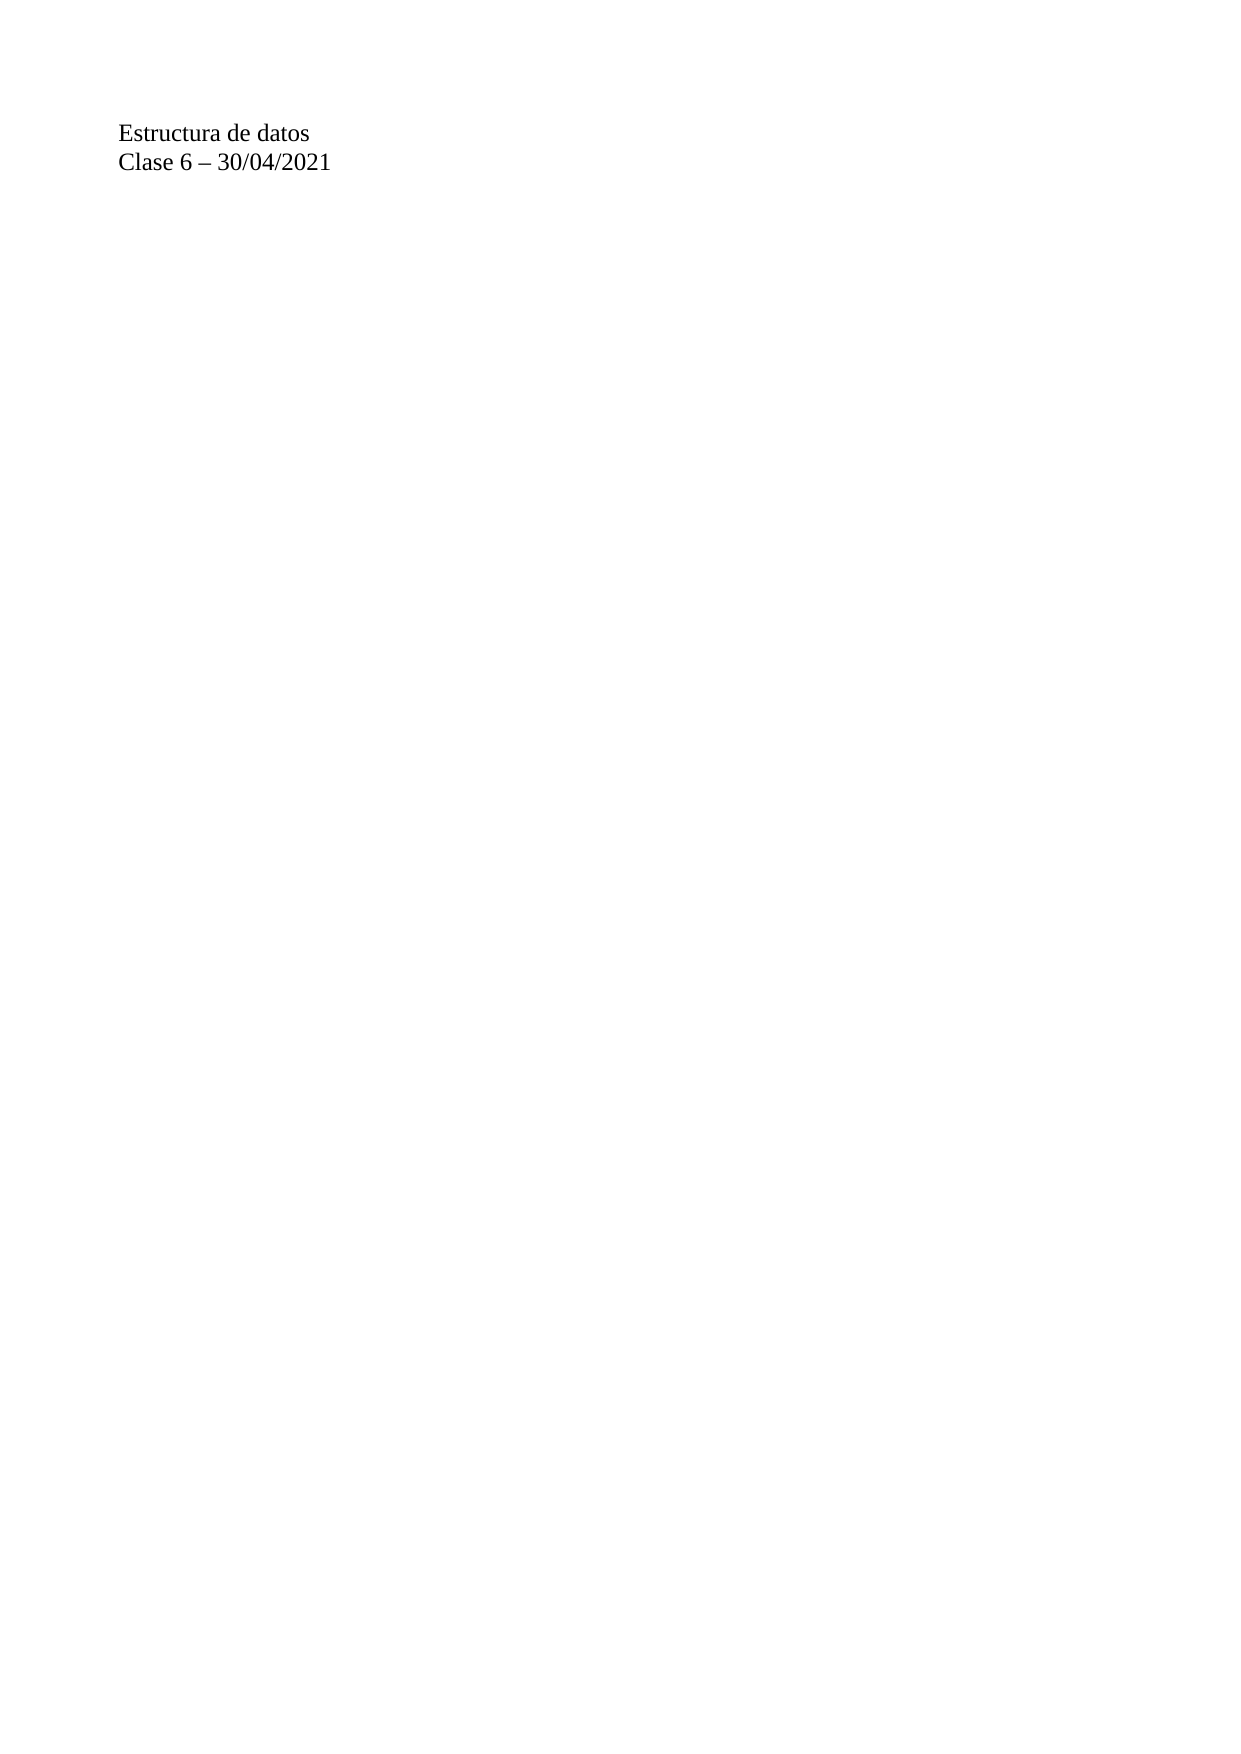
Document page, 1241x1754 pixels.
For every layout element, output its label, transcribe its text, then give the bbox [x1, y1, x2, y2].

text Clase 6 – 30/04/2021 [118, 147, 1122, 176]
text Estructura de datos [118, 118, 1122, 147]
